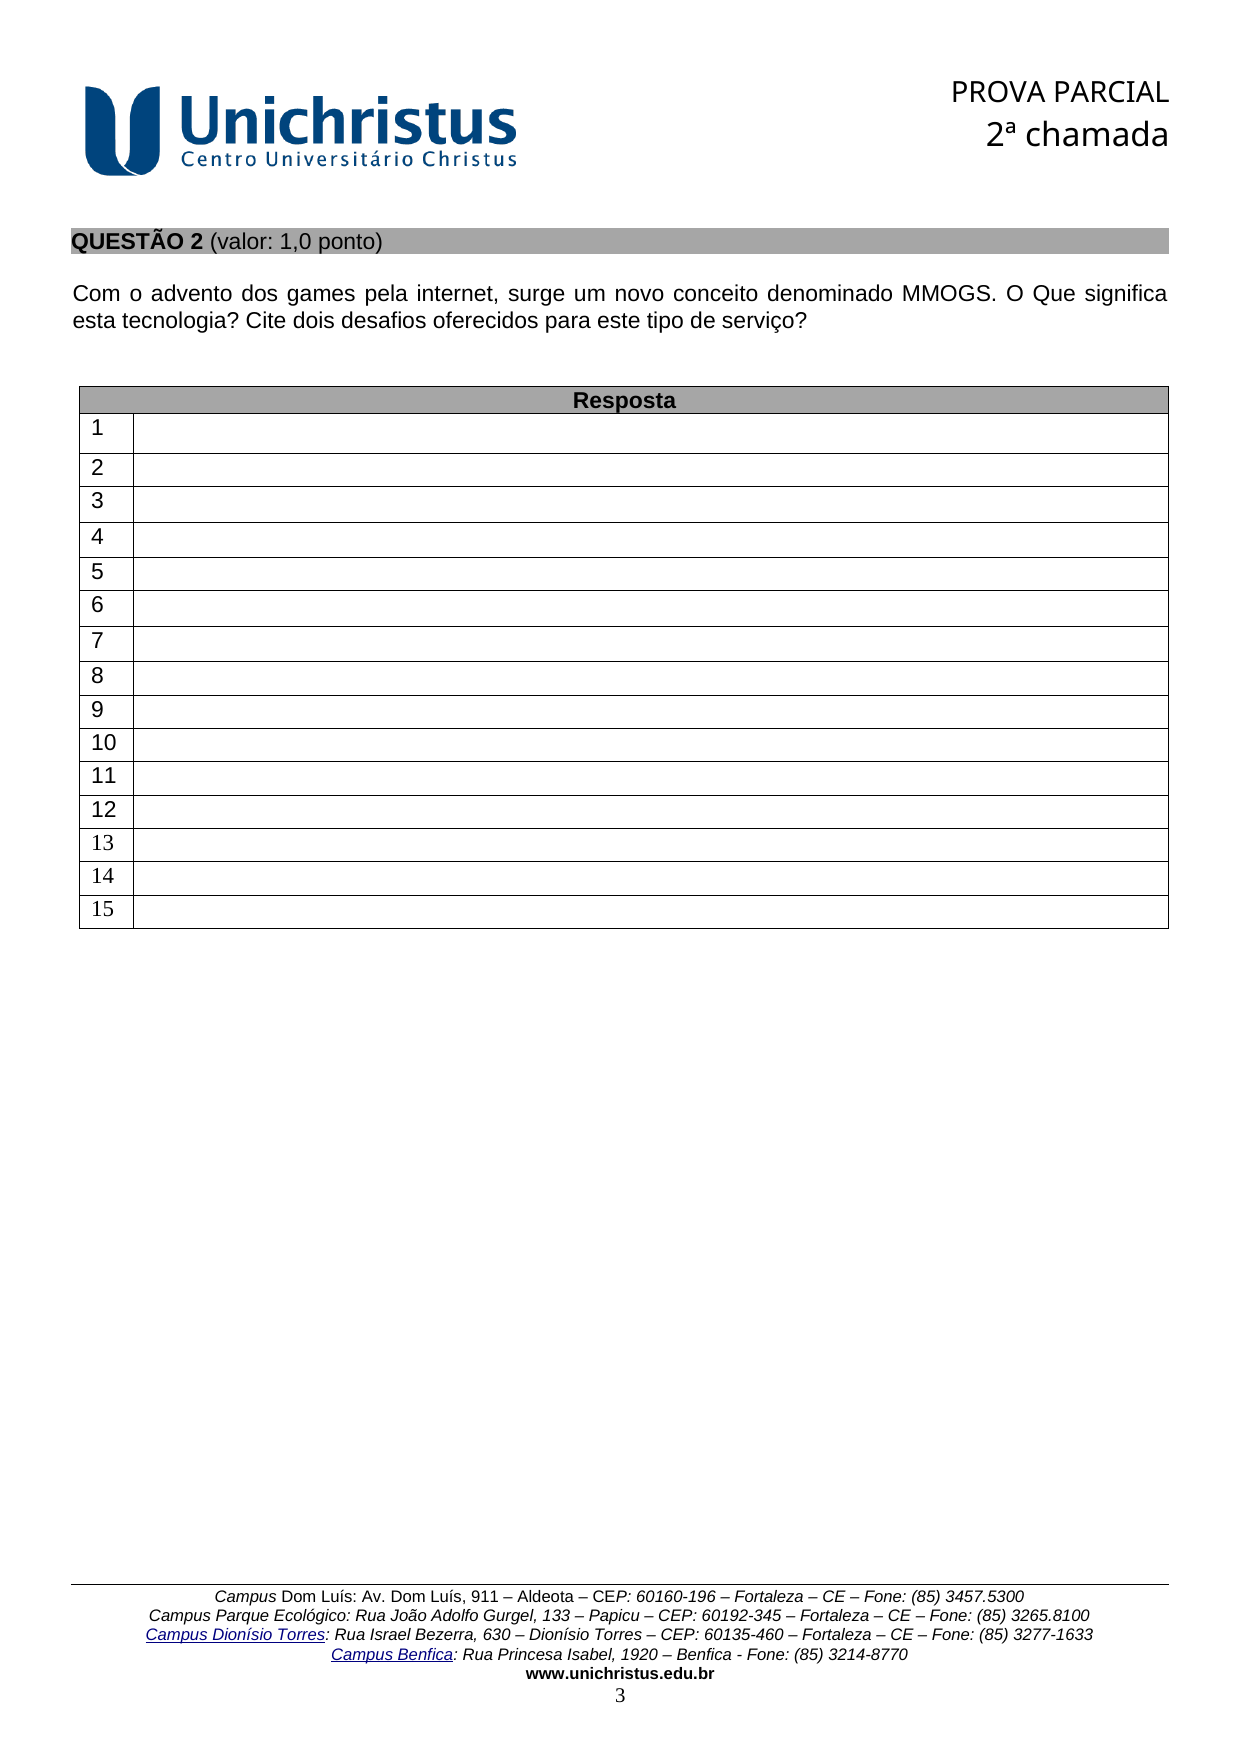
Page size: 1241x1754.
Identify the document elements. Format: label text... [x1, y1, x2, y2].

table_cell [134, 523, 1168, 557]
picture [78, 81, 523, 179]
table_cell 5 [80, 558, 133, 590]
table_cell 3 [80, 487, 133, 522]
table_cell [134, 487, 1168, 522]
table_cell [134, 591, 1168, 626]
table_cell 1 [80, 414, 133, 453]
text QUESTÃO 2 (valor: 1,0 ponto) [71, 228, 1169, 254]
table_cell [134, 454, 1168, 486]
table_cell 4 [80, 523, 133, 557]
table_cell 13 [80, 829, 133, 861]
table_cell 12 [80, 796, 133, 828]
table_cell 15 [80, 896, 133, 928]
table_cell [134, 558, 1168, 590]
table_cell 9 [80, 696, 133, 728]
table_cell 7 [80, 627, 133, 661]
table_cell [134, 796, 1168, 828]
table_header Resposta [80, 387, 1168, 413]
table_cell 11 [80, 762, 133, 794]
table_cell [134, 414, 1168, 453]
table_cell [134, 696, 1168, 728]
table_cell 14 [80, 862, 133, 894]
table_cell 10 [80, 729, 133, 761]
table_cell [134, 896, 1168, 928]
table_cell 8 [80, 662, 133, 694]
table_cell 2 [80, 454, 133, 486]
table_cell [134, 762, 1168, 794]
table_cell [134, 862, 1168, 894]
table_cell [134, 729, 1168, 761]
table_cell [134, 627, 1168, 661]
table_cell 6 [80, 591, 133, 626]
text Com o advento dos games pela internet, surge um novo conceito denominado MMOGS. O Que significa esta tecnologia? Cite dois desafios oferecidos para este tipo de serviço? [72, 280, 1169, 333]
table_cell [134, 829, 1168, 861]
table_cell [134, 662, 1168, 694]
